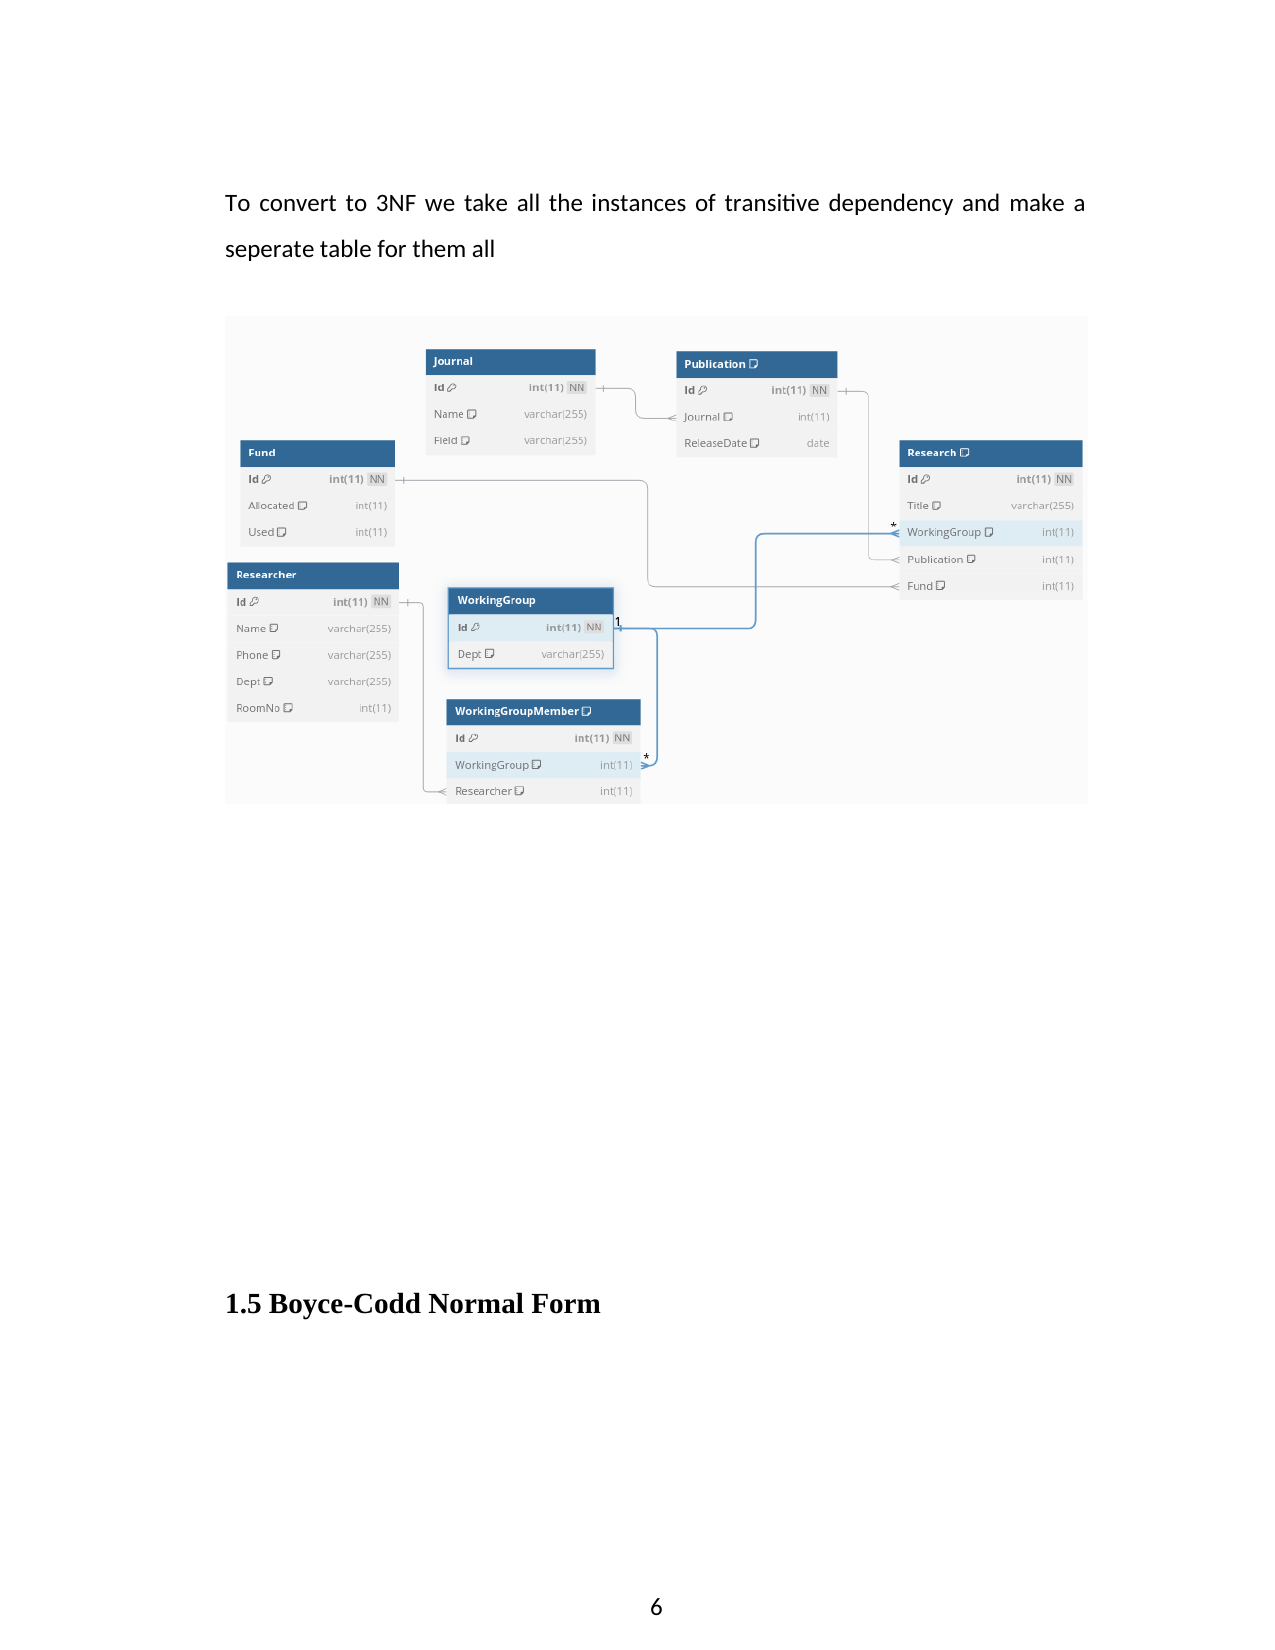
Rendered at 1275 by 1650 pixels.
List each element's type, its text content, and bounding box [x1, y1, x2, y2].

picture [225, 316, 1088, 804]
subtitle 1.5 Boyce-Codd Normal Form [225, 1286, 1087, 1319]
text To convert to 3NF we take all the instances of transitive dependency and make a seperate table for them all [225, 187, 1087, 264]
